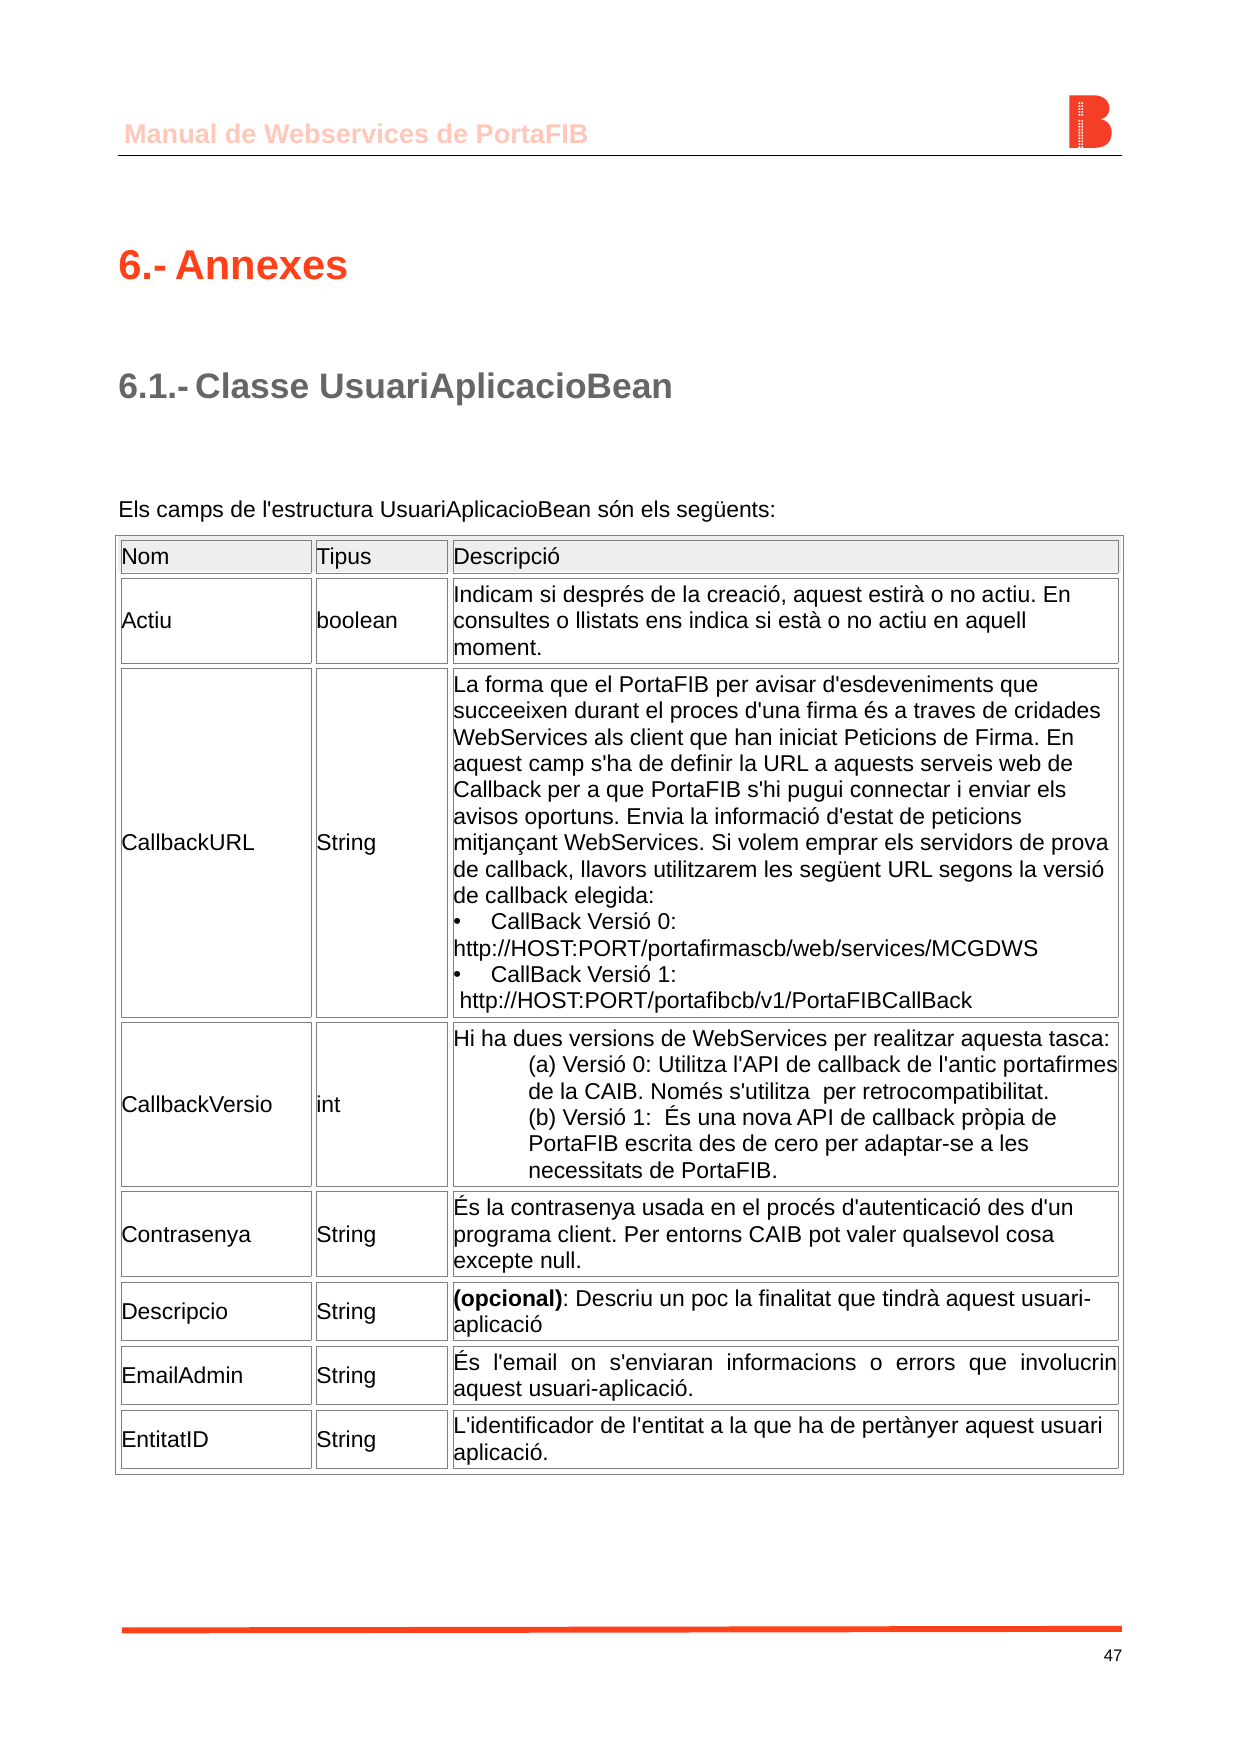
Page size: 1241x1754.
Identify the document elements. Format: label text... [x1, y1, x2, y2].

subtitle Classe UsuariAplicacioBean [118, 365, 1122, 406]
picture [1063, 94, 1117, 150]
table_header Nom [118, 536, 313, 572]
table_cell És la contrasenya usada en el procés d'autenticació des d'un programa client. Per entorns CAIB pot valer qualsevol cosa excepte null. [450, 1186, 1121, 1276]
table_cell Descripcio [118, 1276, 313, 1340]
table_cell String [313, 1404, 450, 1468]
table_cell EmailAdmin [118, 1340, 313, 1404]
table_header Descripció [450, 536, 1121, 572]
table_cell EntitatID [118, 1404, 313, 1468]
table_cell La forma que el PortaFIB per avisar d'esdeveniments que succeeixen durant el proces d'una firma és a traves de cridades WebServices als client que han iniciat Peticions de Firma. En aquest camp s'ha de definir la URL a aquests serveis web de Callback per a que PortaFIB s'hi pugui connectar i enviar els avisos oportuns. Envia la informació d'estat de peticions mitjançant WebServices. Si volem emprar els servidors de prova de callback, llavors utilitzarem les següent URL segons la versió de callback elegida: CallBack Versió 0: http://HOST:PORT/portafirmascb/web/services/MCGDWS CallBack Versió 1: http://HOST:PORT/portafibcb/v1/PortaFIBCallBack [450, 663, 1121, 1017]
table_cell Actiu [118, 573, 313, 663]
table_cell String [313, 1186, 450, 1276]
table_cell String [313, 1340, 450, 1404]
table_cell Hi ha dues versions de WebServices per realitzar aquesta tasca: (a) Versió 0: Utilitza l'API de callback de l'antic portafirmes de la CAIB. Només s'utilitza per retrocompatibilitat. (b) Versió 1: És una nova API de callback pròpia de PortaFIB escrita des de cero per adaptar-se a les necessitats de PortaFIB. [450, 1017, 1121, 1186]
table_cell CallbackVersio [118, 1017, 313, 1186]
table_cell Indicam si després de la creació, aquest estirà o no actiu. En consultes o llistats ens indica si està o no actiu en aquell moment. [450, 573, 1121, 663]
table_cell boolean [313, 573, 450, 663]
table_cell String [313, 1276, 450, 1340]
table_cell String [313, 663, 450, 1017]
table_cell L'identificador de l'entitat a la que ha de pertànyer aquest usuari aplicació. [450, 1404, 1121, 1468]
subtitle Annexes [118, 241, 1122, 289]
table_cell (opcional): Descriu un poc la finalitat que tindrà aquest usuari-aplicació [450, 1276, 1121, 1340]
table_cell CallbackURL [118, 663, 313, 1017]
table_cell int [313, 1017, 450, 1186]
table_cell És l'email on s'enviaran informacions o errors que involucrin aquest usuari-aplicació. [450, 1340, 1121, 1404]
table_cell Contrasenya [118, 1186, 313, 1276]
table_header Tipus [313, 536, 450, 572]
text Els camps de l'estructura UsuariAplicacioBean són els següents: [118, 496, 1122, 522]
